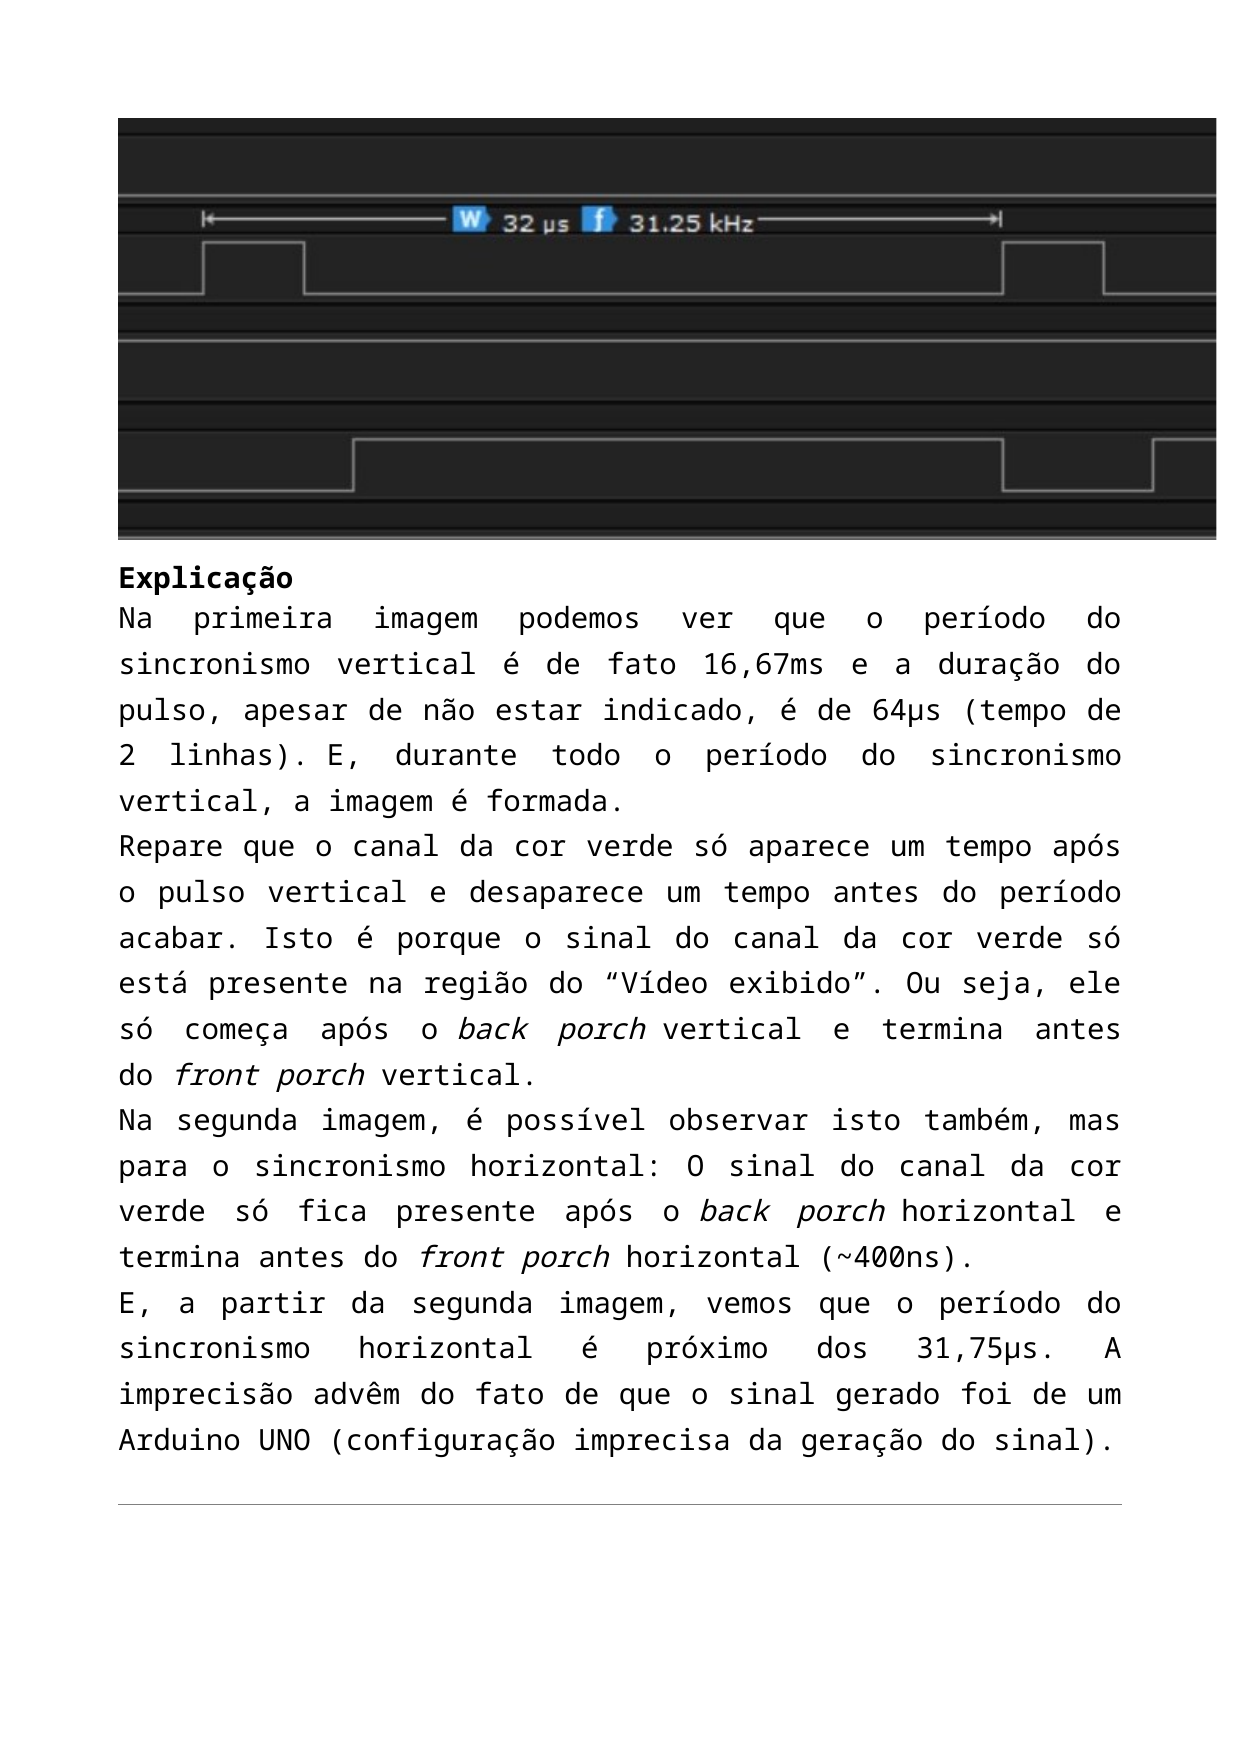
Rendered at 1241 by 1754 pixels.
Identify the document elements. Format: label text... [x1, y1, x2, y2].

subtitle Explicação [118, 546, 1122, 597]
text Na segunda imagem, é possível observar isto também, mas para o sincronismo horizontal: O sinal do canal da cor verde só fica presente após o back porch horizontal e termina antes do front porch horizontal (~400ns). [118, 1099, 1122, 1276]
text Repare que o canal da cor verde só aparece um tempo após o pulso vertical e desaparece um tempo antes do período acabar. Isto é porque o sinal do canal da cor verde só está presente na região do “Vídeo exibido”. Ou seja, ele só começa após o back porch vertical e termina antes do front porch vertical. [118, 826, 1122, 1093]
text E, a partir da segunda imagem, vemos que o período do sincronismo horizontal é próximo dos 31,75μs. A imprecisão advêm do fato de que o sinal gerado foi de um Arduino UNO (configuração imprecisa da geração do sinal). [118, 1282, 1122, 1458]
text Na primeira imagem podemos ver que o período do sincronismo vertical é de fato 16,67ms e a duração do pulso, apesar de não estar indicado, é de 64μs (tempo de 2 linhas). E, durante todo o período do sincronismo vertical, a imagem é formada. [118, 597, 1122, 820]
picture [118, 118, 1217, 540]
